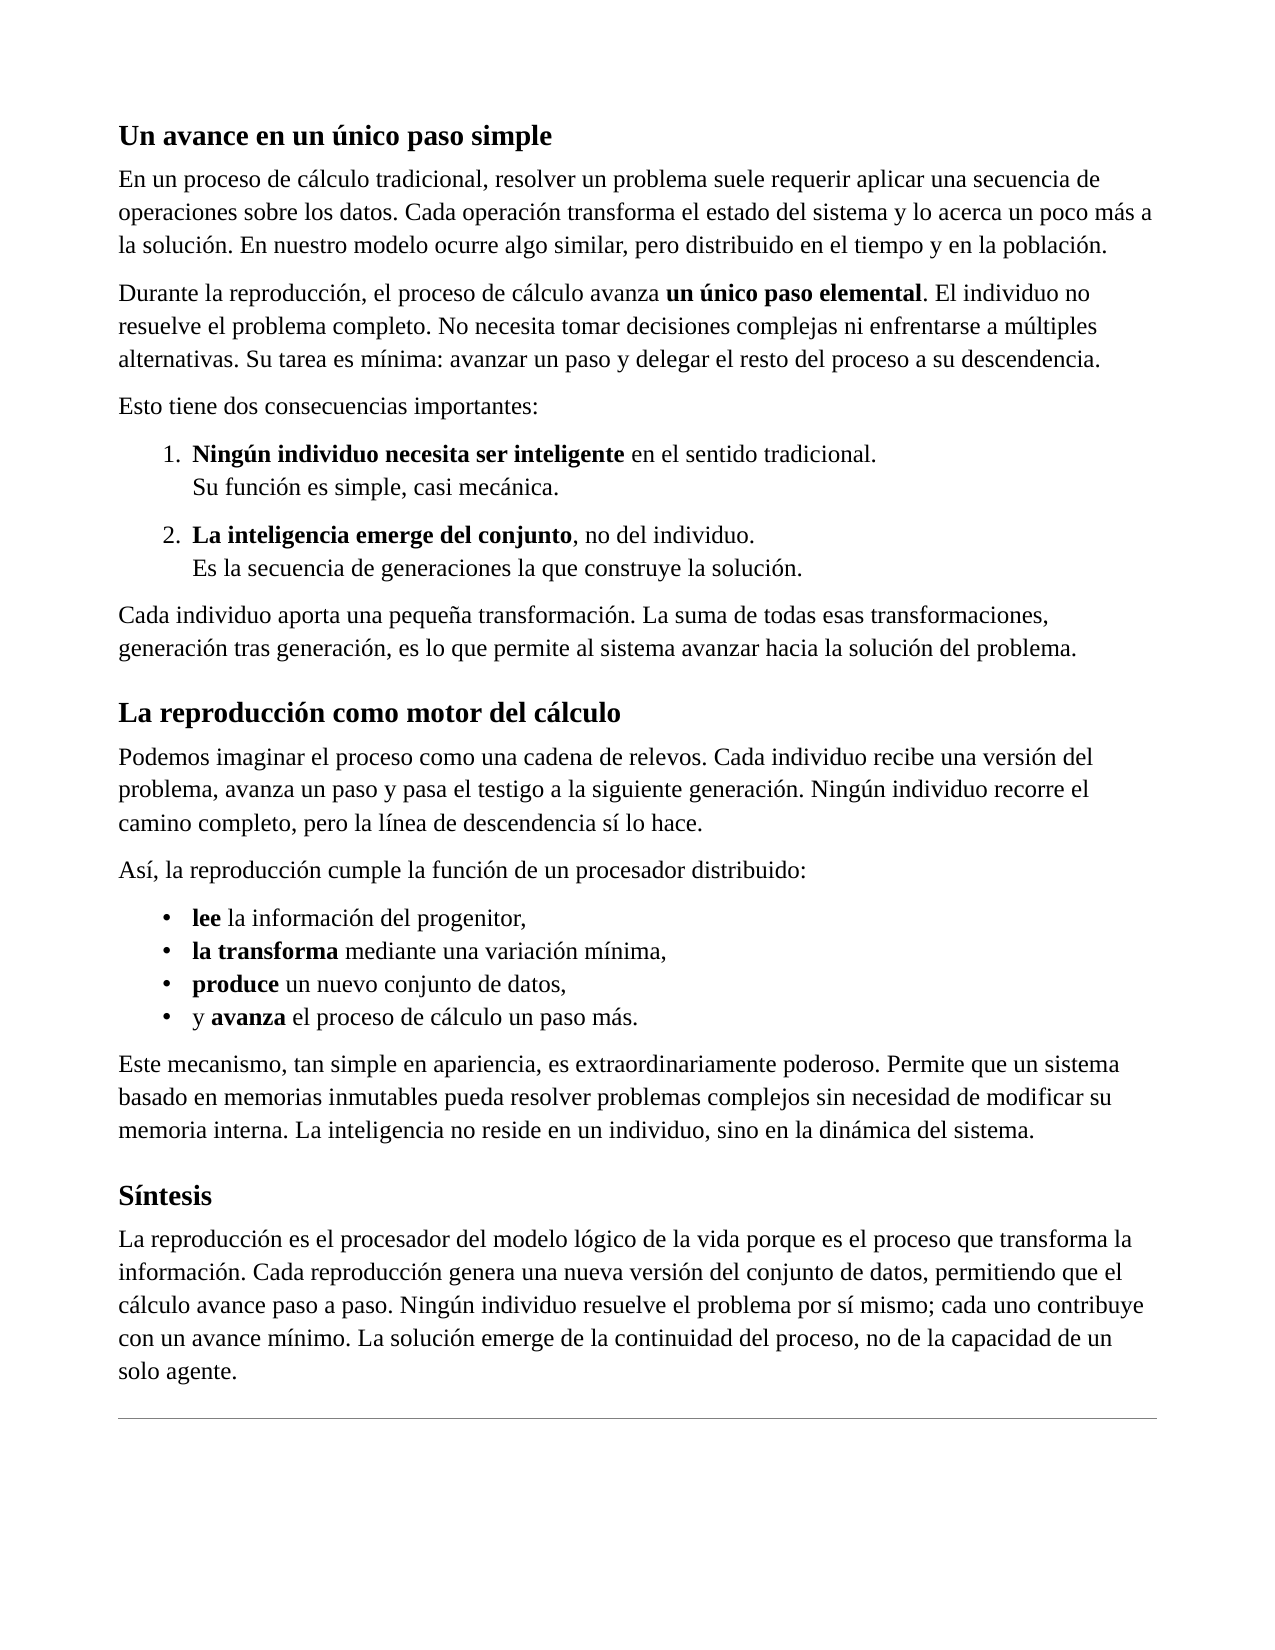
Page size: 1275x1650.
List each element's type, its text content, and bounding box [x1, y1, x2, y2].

text Cada individuo aporta una pequeña transformación. La suma de todas esas transformaciones, generación tras generación, es lo que permite al sistema avanzar hacia la solución del problema. [118, 600, 1157, 662]
subtitle Síntesis [118, 1178, 1157, 1211]
text Durante la reproducción, el proceso de cálculo avanza un único paso elemental. El individuo no resuelve el problema completo. No necesita tomar decisiones complejas ni enfrentarse a múltiples alternativas. Su tarea es mínima: avanzar un paso y delegar el resto del proceso a su descendencia. [118, 278, 1157, 373]
text En un proceso de cálculo tradicional, resolver un problema suele requerir aplicar una secuencia de operaciones sobre los datos. Cada operación transforma el estado del sistema y lo acerca un poco más a la solución. En nuestro modelo ocurre algo similar, pero distribuido en el tiempo y en la población. [118, 164, 1157, 259]
text Esto tiene dos consecuencias importantes: [118, 391, 1157, 420]
text La reproducción es el procesador del modelo lógico de la vida porque es el proceso que transforma la información. Cada reproducción genera una nueva versión del conjunto de datos, permitiendo que el cálculo avance paso a paso. Ningún individuo resuelve el problema por sí mismo; cada uno contribuye con un avance mínimo. La solución emerge de la continuidad del proceso, no de la capacidad de un solo agente. [118, 1224, 1157, 1384]
list produce un nuevo conjunto de datos, [162, 969, 1157, 998]
text Así, la reproducción cumple la función de un procesador distribuido: [118, 855, 1157, 884]
subtitle La reproducción como motor del cálculo [118, 696, 1157, 729]
subtitle Un avance en un único paso simple [118, 118, 1157, 152]
list y avanza el proceso de cálculo un paso más. [162, 1002, 1157, 1031]
text Este mecanismo, tan simple en apariencia, es extraordinariamente poderoso. Permite que un sistema basado en memorias inmutables pueda resolver problemas complejos sin necesidad de modificar su memoria interna. La inteligencia no reside en un individuo, sino en la dinámica del sistema. [118, 1049, 1157, 1144]
list La inteligencia emerge del conjunto, no del individuo. Es la secuencia de generaciones la que construye la solución. [162, 520, 1157, 581]
text Podemos imaginar el proceso como una cadena de relevos. Cada individuo recibe una versión del problema, avanza un paso y pasa el testigo a la siguiente generación. Ningún individuo recorre el camino completo, pero la línea de descendencia sí lo hace. [118, 742, 1157, 836]
list lee la información del progenitor, [162, 903, 1157, 932]
list la transforma mediante una variación mínima, [162, 936, 1157, 964]
list Ningún individuo necesita ser inteligente en el sentido tradicional. Su función es simple, casi mecánica. [162, 439, 1157, 501]
